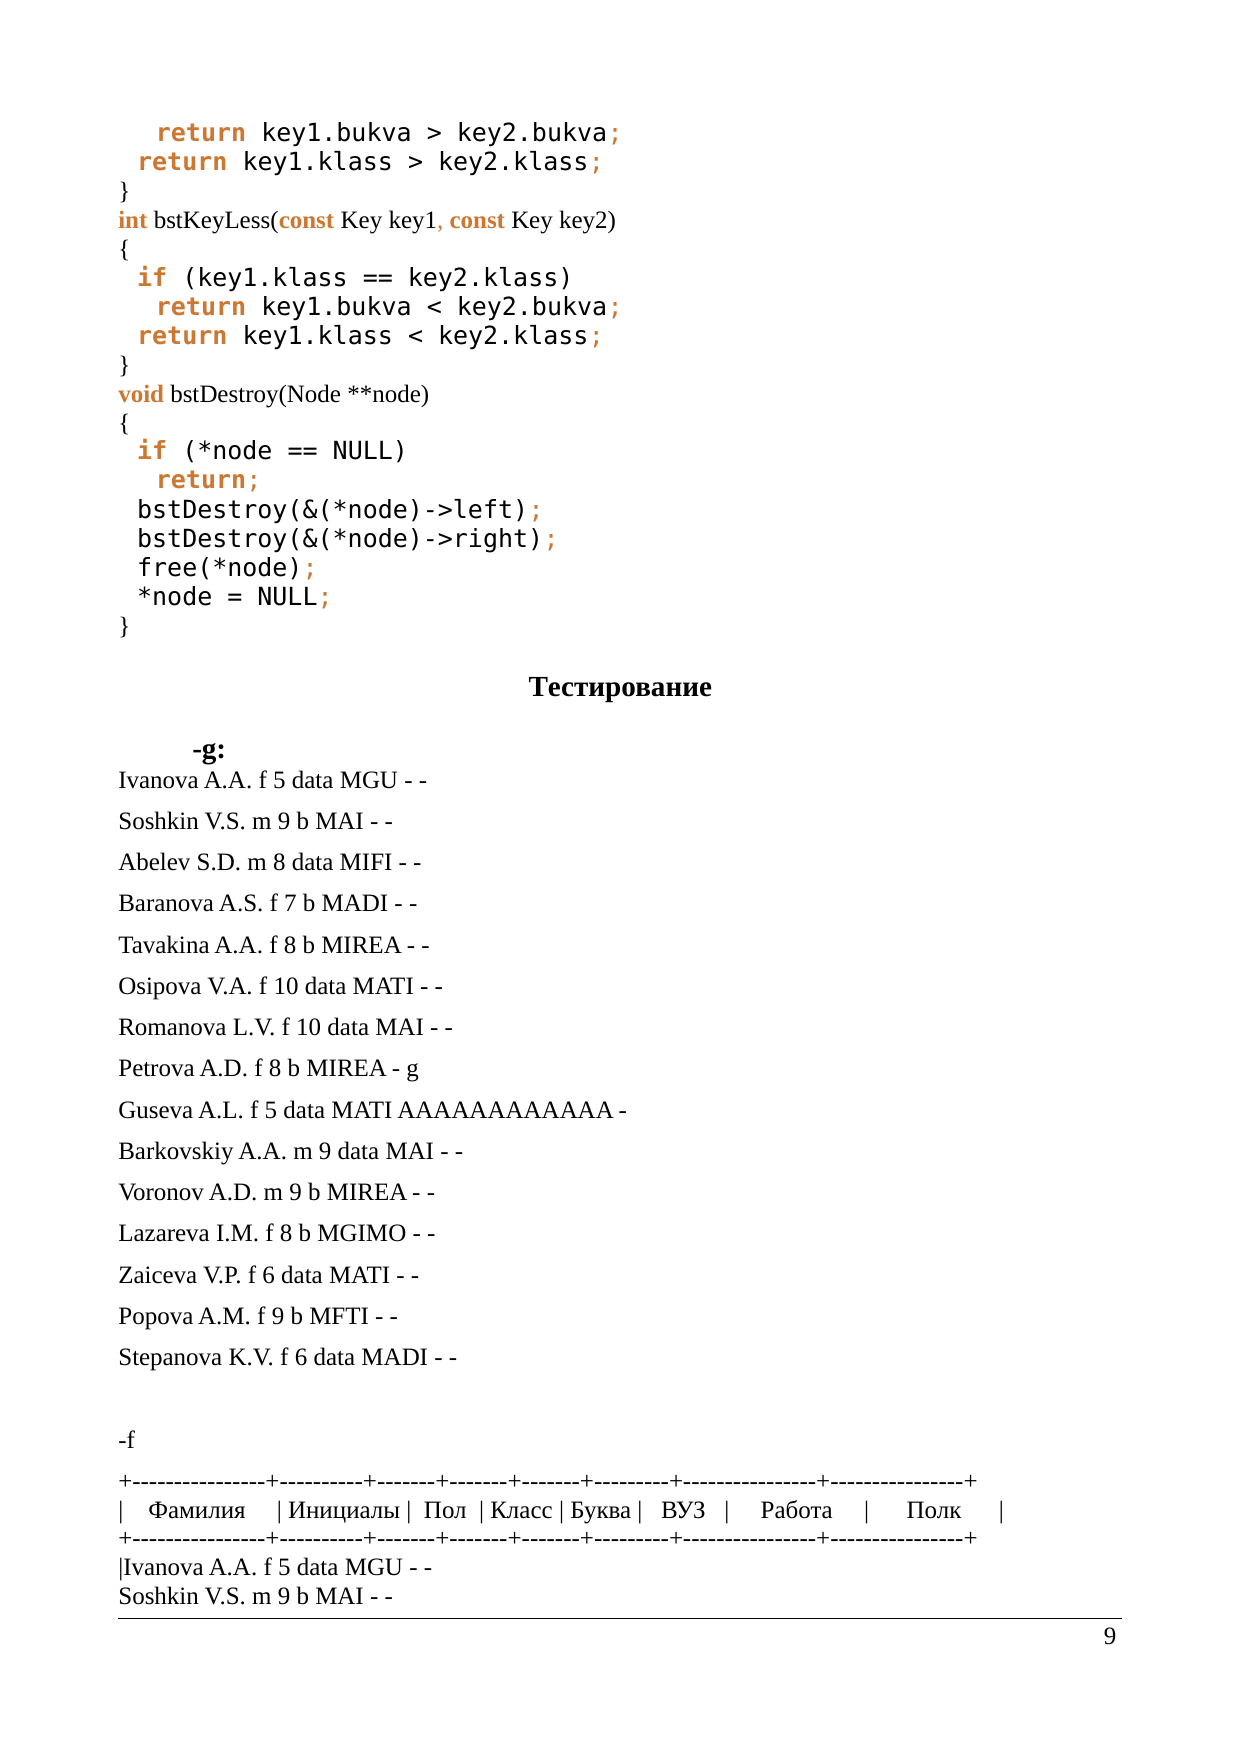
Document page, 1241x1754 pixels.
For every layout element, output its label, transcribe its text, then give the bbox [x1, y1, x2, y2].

text if (*node == NULL) [118, 436, 1122, 466]
text Barkovskiy A.A. m 9 data MAI - - [118, 1136, 1122, 1165]
text return; [118, 466, 1122, 495]
text Voronov A.D. m 9 b MIREA - - [118, 1177, 1122, 1206]
text void bstDestroy(Node **node) [118, 379, 1122, 408]
text free(*node); [118, 553, 1122, 582]
text Tavakina A.A. f 8 b MIREA - - [118, 930, 1122, 958]
text } [118, 176, 1122, 205]
text bstDestroy(&(*node)->left); [118, 495, 1122, 524]
text return key1.bukva > key2.bukva; [118, 118, 1122, 147]
text Тестирование [118, 669, 1122, 702]
text } [118, 611, 1122, 640]
text -g: [118, 731, 1122, 765]
text return key1.klass > key2.klass; [118, 147, 1122, 176]
text { [118, 408, 1122, 436]
text return key1.bukva < key2.bukva; [118, 292, 1122, 321]
text Popova A.M. f 9 b MFTI - - [118, 1301, 1122, 1330]
text Soshkin V.S. m 9 b MAI - - [118, 806, 1122, 835]
text } [118, 350, 1122, 379]
text Petrova A.D. f 8 b MIREA - g [118, 1053, 1122, 1082]
text -f [118, 1425, 1122, 1453]
text Ivanova A.A. f 5 data MGU - - [118, 765, 1122, 793]
text +----------------+----------+-------+-------+-------+---------+----------------+----------------+ [118, 1523, 1122, 1552]
text return key1.klass < key2.klass; [118, 321, 1122, 350]
text Osipova V.A. f 10 data MATI - - [118, 971, 1122, 1000]
text |Ivanova A.A. f 5 data MGU - - [118, 1552, 1122, 1581]
text if (key1.klass == key2.klass) [118, 263, 1122, 292]
text { [118, 234, 1122, 263]
text bstDestroy(&(*node)->right); [118, 524, 1122, 553]
text | Фамилия | Инициалы | Пол | Класс | Буква | ВУЗ | Работа | Полк | [118, 1495, 1122, 1523]
text Guseva A.L. f 5 data MATI AAAAAAAAAAAA - [118, 1095, 1122, 1123]
text Baranova A.S. f 7 b MADI - - [118, 888, 1122, 917]
text *node = NULL; [118, 582, 1122, 611]
text Stepanova K.V. f 6 data MADI - - [118, 1342, 1122, 1371]
text +----------------+----------+-------+-------+-------+---------+----------------+----------------+ [118, 1466, 1122, 1495]
text Romanova L.V. f 10 data MAI - - [118, 1012, 1122, 1041]
text int bstKeyLess(const Key key1, const Key key2) [118, 205, 1122, 234]
text Abelev S.D. m 8 data MIFI - - [118, 847, 1122, 876]
text Lazareva I.M. f 8 b MGIMO - - [118, 1218, 1122, 1247]
text Soshkin V.S. m 9 b MAI - - [118, 1581, 1122, 1610]
text Zaiceva V.P. f 6 data MATI - - [118, 1260, 1122, 1288]
